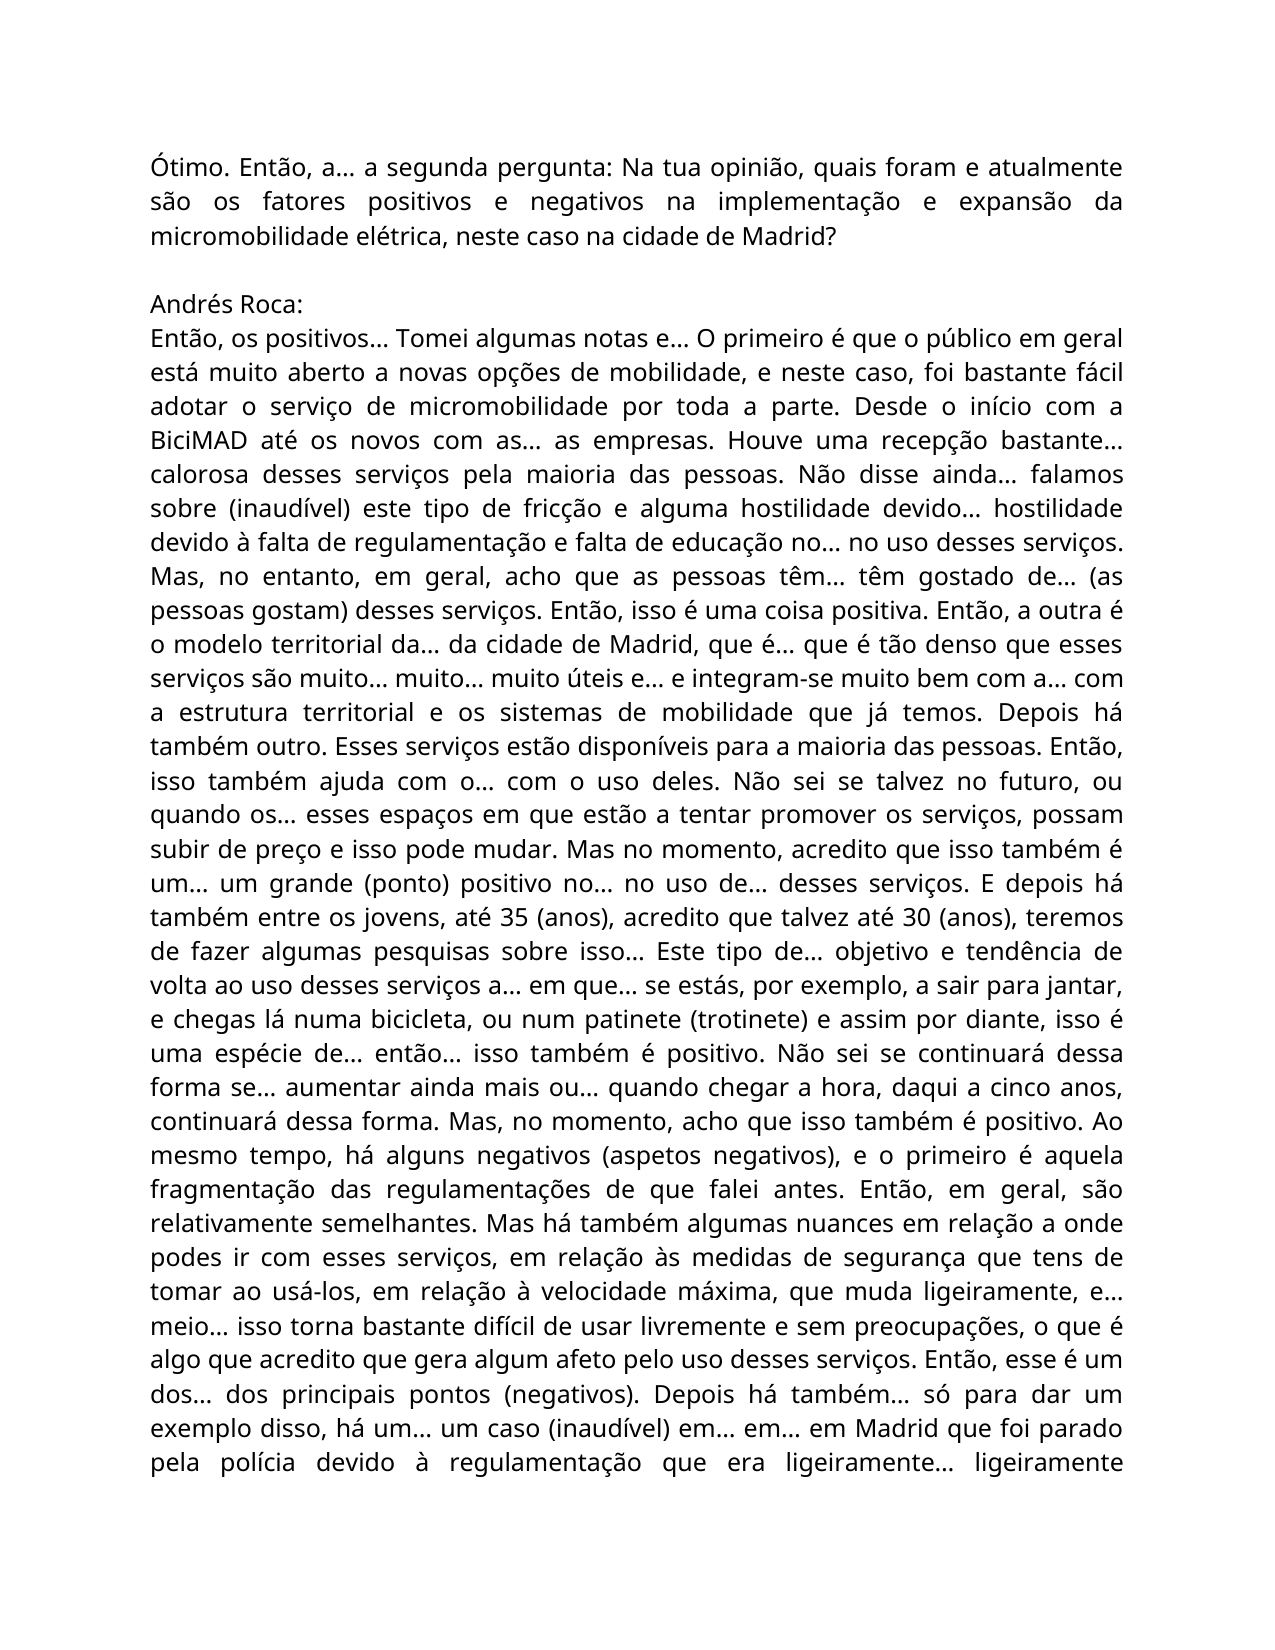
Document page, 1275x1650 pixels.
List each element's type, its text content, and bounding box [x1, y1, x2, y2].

text Então, os positivos… Tomei algumas notas e… O primeiro é que o público em geral está muito aberto a novas opções de mobilidade, e neste caso, foi bastante fácil adotar o serviço de micromobilidade por toda a parte. Desde o início com a BiciMAD até os novos com as… as empresas. Houve uma recepção bastante… calorosa desses serviços pela maioria das pessoas. Não disse ainda… falamos sobre (inaudível) este tipo de fricção e alguma hostilidade devido… hostilidade devido à falta de regulamentação e falta de educação no… no uso desses serviços. Mas, no entanto, em geral, acho que as pessoas têm… têm gostado de… (as pessoas gostam) desses serviços. Então, isso é uma coisa positiva. Então, a outra é o modelo territorial da… da cidade de Madrid, que é… que é tão denso que esses serviços são muito… muito… muito úteis e… e integram-se muito bem com a… com a estrutura territorial e os sistemas de mobilidade que já temos. Depois há também outro. Esses serviços estão disponíveis para a maioria das pessoas. Então, isso também ajuda com o… com o uso deles. Não sei se talvez no futuro, ou quando os… esses espaços em que estão a tentar promover os serviços, possam subir de preço e isso pode mudar. Mas no momento, acredito que isso também é um… um grande (ponto) positivo no… no uso de… desses serviços. E depois há também entre os jovens, até 35 (anos), acredito que talvez até 30 (anos), teremos de fazer algumas pesquisas sobre isso… Este tipo de… objetivo e tendência de volta ao uso desses serviços a… em que… se estás, por exemplo, a sair para jantar, e chegas lá numa bicicleta, ou num patinete (trotinete) e assim por diante, isso é uma espécie de… então… isso também é positivo. Não sei se continuará dessa forma se… aumentar ainda mais ou… quando chegar a hora, daqui a cinco anos, continuará dessa forma. Mas, no momento, acho que isso também é positivo. Ao mesmo tempo, há alguns negativos (aspetos negativos), e o primeiro é aquela fragmentação das regulamentações de que falei antes. Então, em geral, são relativamente semelhantes. Mas há também algumas nuances em relação a onde podes ir com esses serviços, em relação às medidas de segurança que tens de tomar ao usá-los, em relação à velocidade máxima, que muda ligeiramente, e… meio… isso torna bastante difícil de usar livremente e sem preocupações, o que é algo que acredito que gera algum afeto pelo uso desses serviços. Então, esse é um dos… dos principais pontos (negativos). Depois há também… só para dar um exemplo disso, há um… um caso (inaudível) em… em… em Madrid que foi parado pela polícia devido à regulamentação que era ligeiramente… ligeiramente [150, 320, 1125, 1478]
text Andrés Roca: [150, 286, 1125, 320]
text Ótimo. Então, a… a segunda pergunta: Na tua opinião, quais foram e atualmente são os fatores positivos e negativos na implementação e expansão da micromobilidade elétrica, neste caso na cidade de Madrid? [150, 150, 1125, 252]
